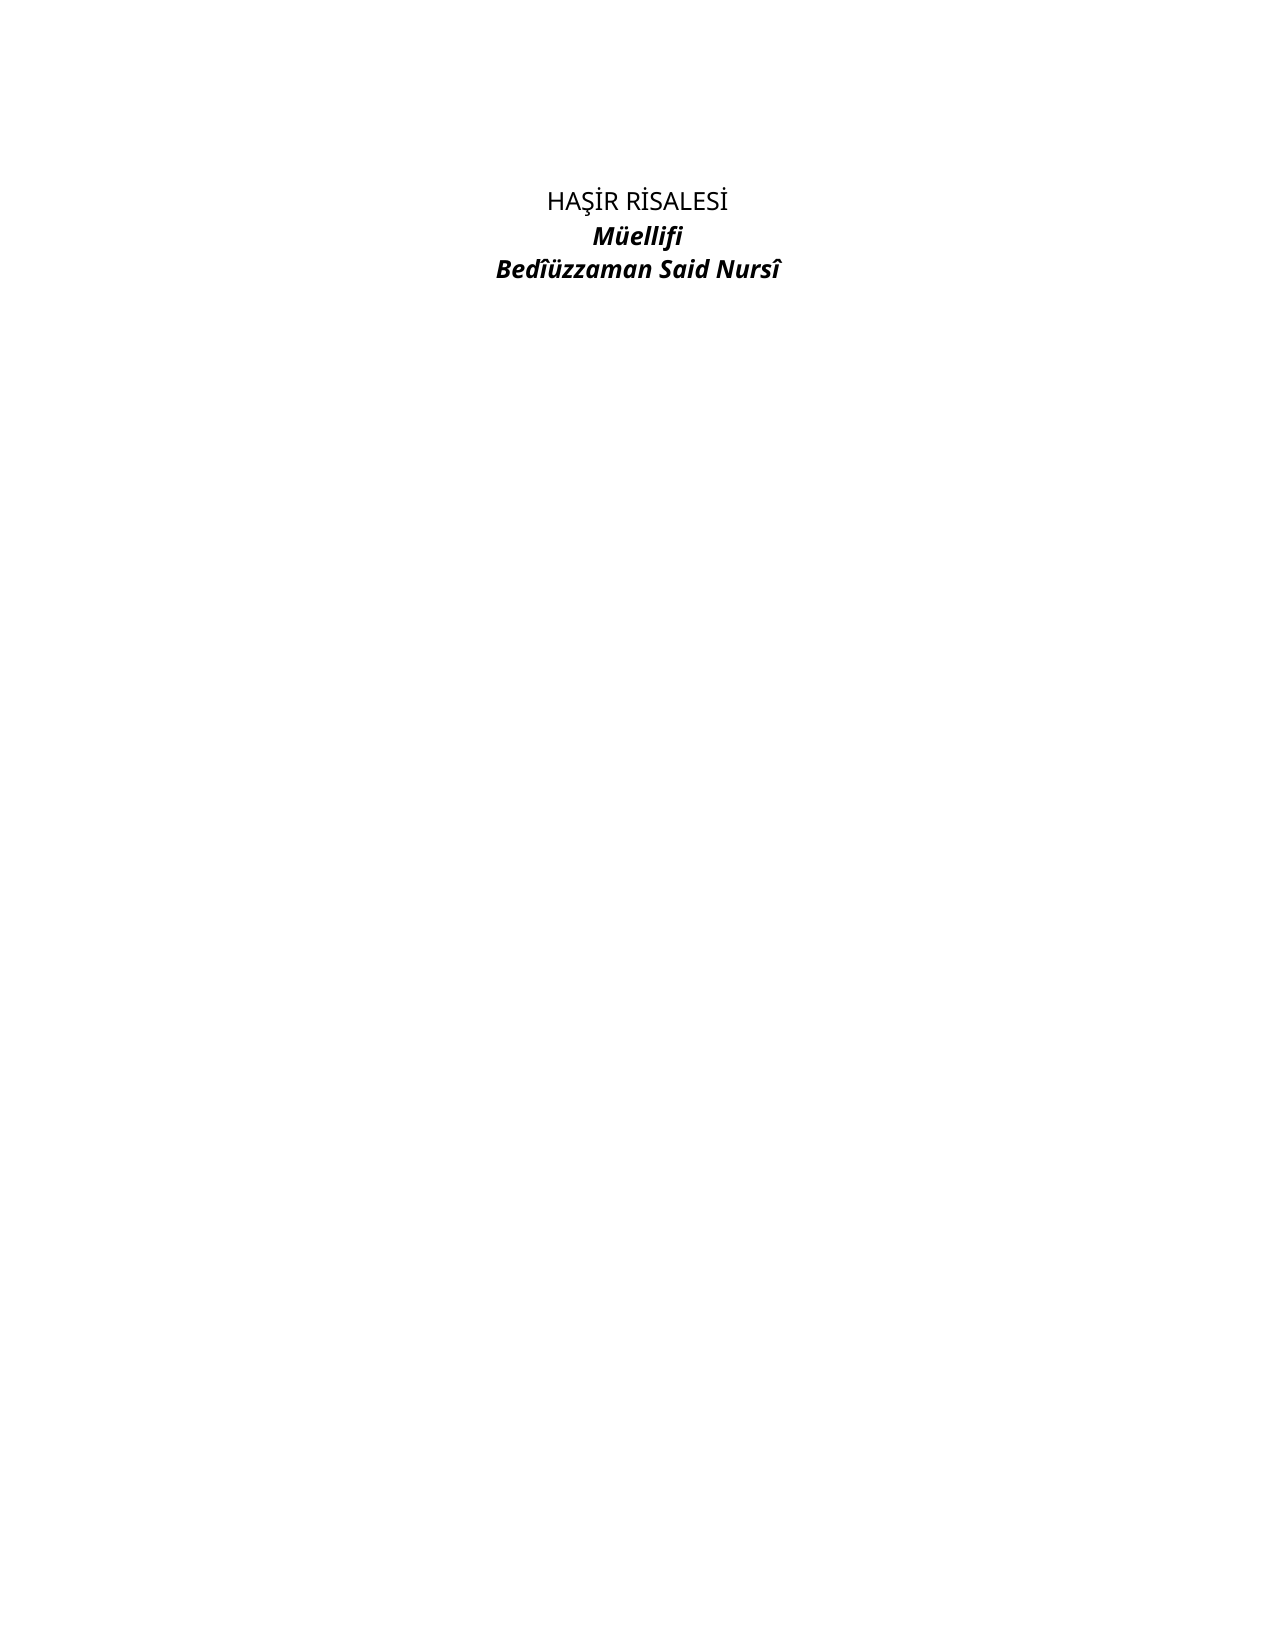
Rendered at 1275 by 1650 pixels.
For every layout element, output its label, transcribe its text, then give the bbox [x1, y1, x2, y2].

text Bedîüzzaman Said Nursî [150, 252, 1125, 286]
text Müellifi [150, 218, 1125, 252]
text HAŞİR RİSALESİ [150, 184, 1125, 218]
